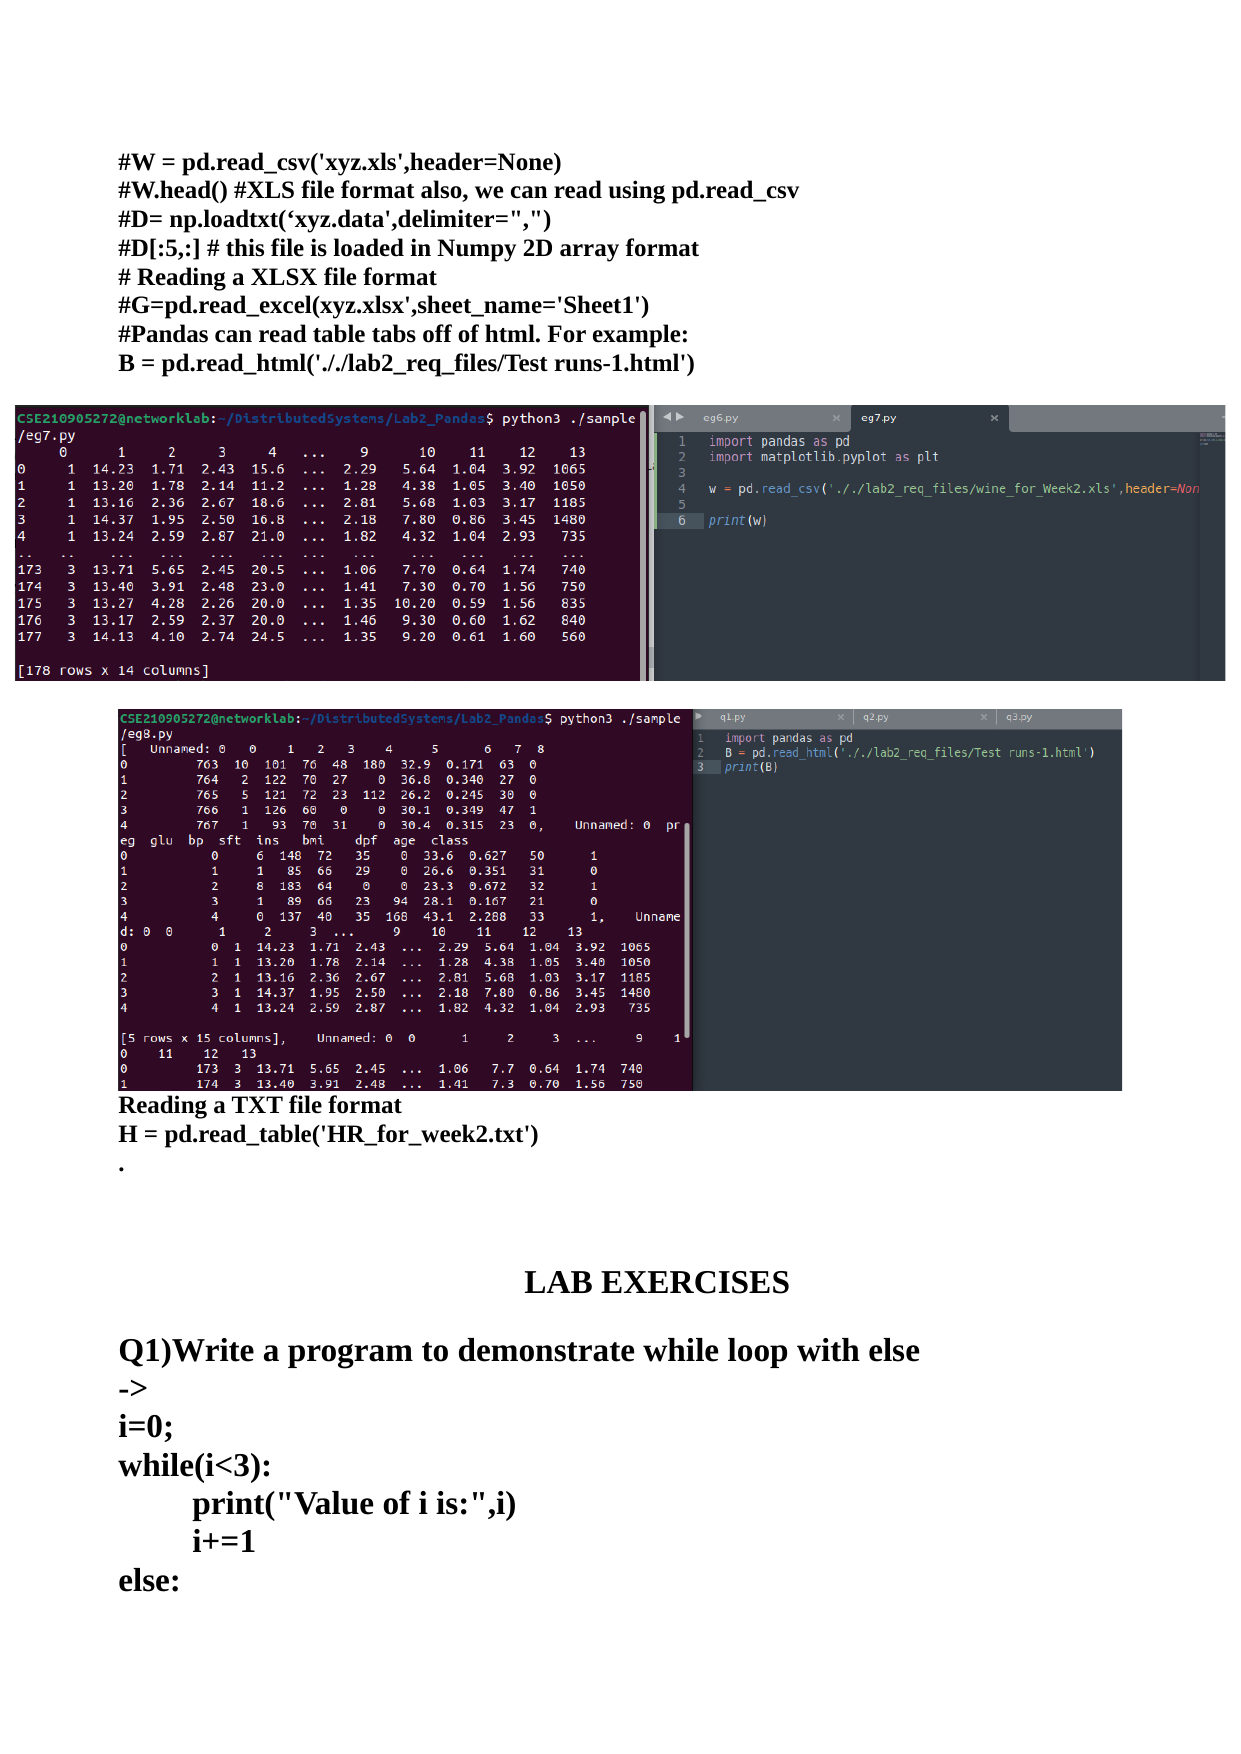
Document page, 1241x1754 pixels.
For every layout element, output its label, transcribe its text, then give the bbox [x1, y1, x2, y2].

text while(i<3): [118, 1445, 1122, 1483]
text i=0; [118, 1406, 1122, 1445]
text Q1)Write a program to demonstrate while loop with else [118, 1330, 1122, 1368]
text #Pandas can read table tabs off of html. For example: [118, 319, 1122, 348]
text H = pd.read_table('HR_for_week2.txt') [118, 1119, 1122, 1148]
picture [118, 709, 1123, 1091]
picture [14, 405, 1226, 681]
text print("Value of i is:",i) [118, 1483, 1122, 1521]
text -> [118, 1368, 1122, 1406]
text LAB EXERCISES [118, 1263, 1122, 1301]
text #D= np.loadtxt(‘xyz.data',delimiter=",") [118, 204, 1122, 233]
text B = pd.read_html('././lab2_req_files/Test runs-1.html') [118, 348, 1122, 377]
text Reading a TXT file format [118, 1091, 1122, 1119]
text #G=pd.read_excel(xyz.xlsx',sheet_name='Sheet1') [118, 291, 1122, 319]
text else: [118, 1560, 1122, 1598]
text #W.head() #XLS file format also, we can read using pd.read_csv [118, 176, 1122, 204]
text #W = pd.read_csv('xyz.xls',header=None) [118, 147, 1122, 176]
text . [118, 1148, 1122, 1176]
text i+=1 [118, 1521, 1122, 1560]
text # Reading a XLSX file format [118, 262, 1122, 291]
text #D[:5,:] # this file is loaded in Numpy 2D array format [118, 233, 1122, 262]
